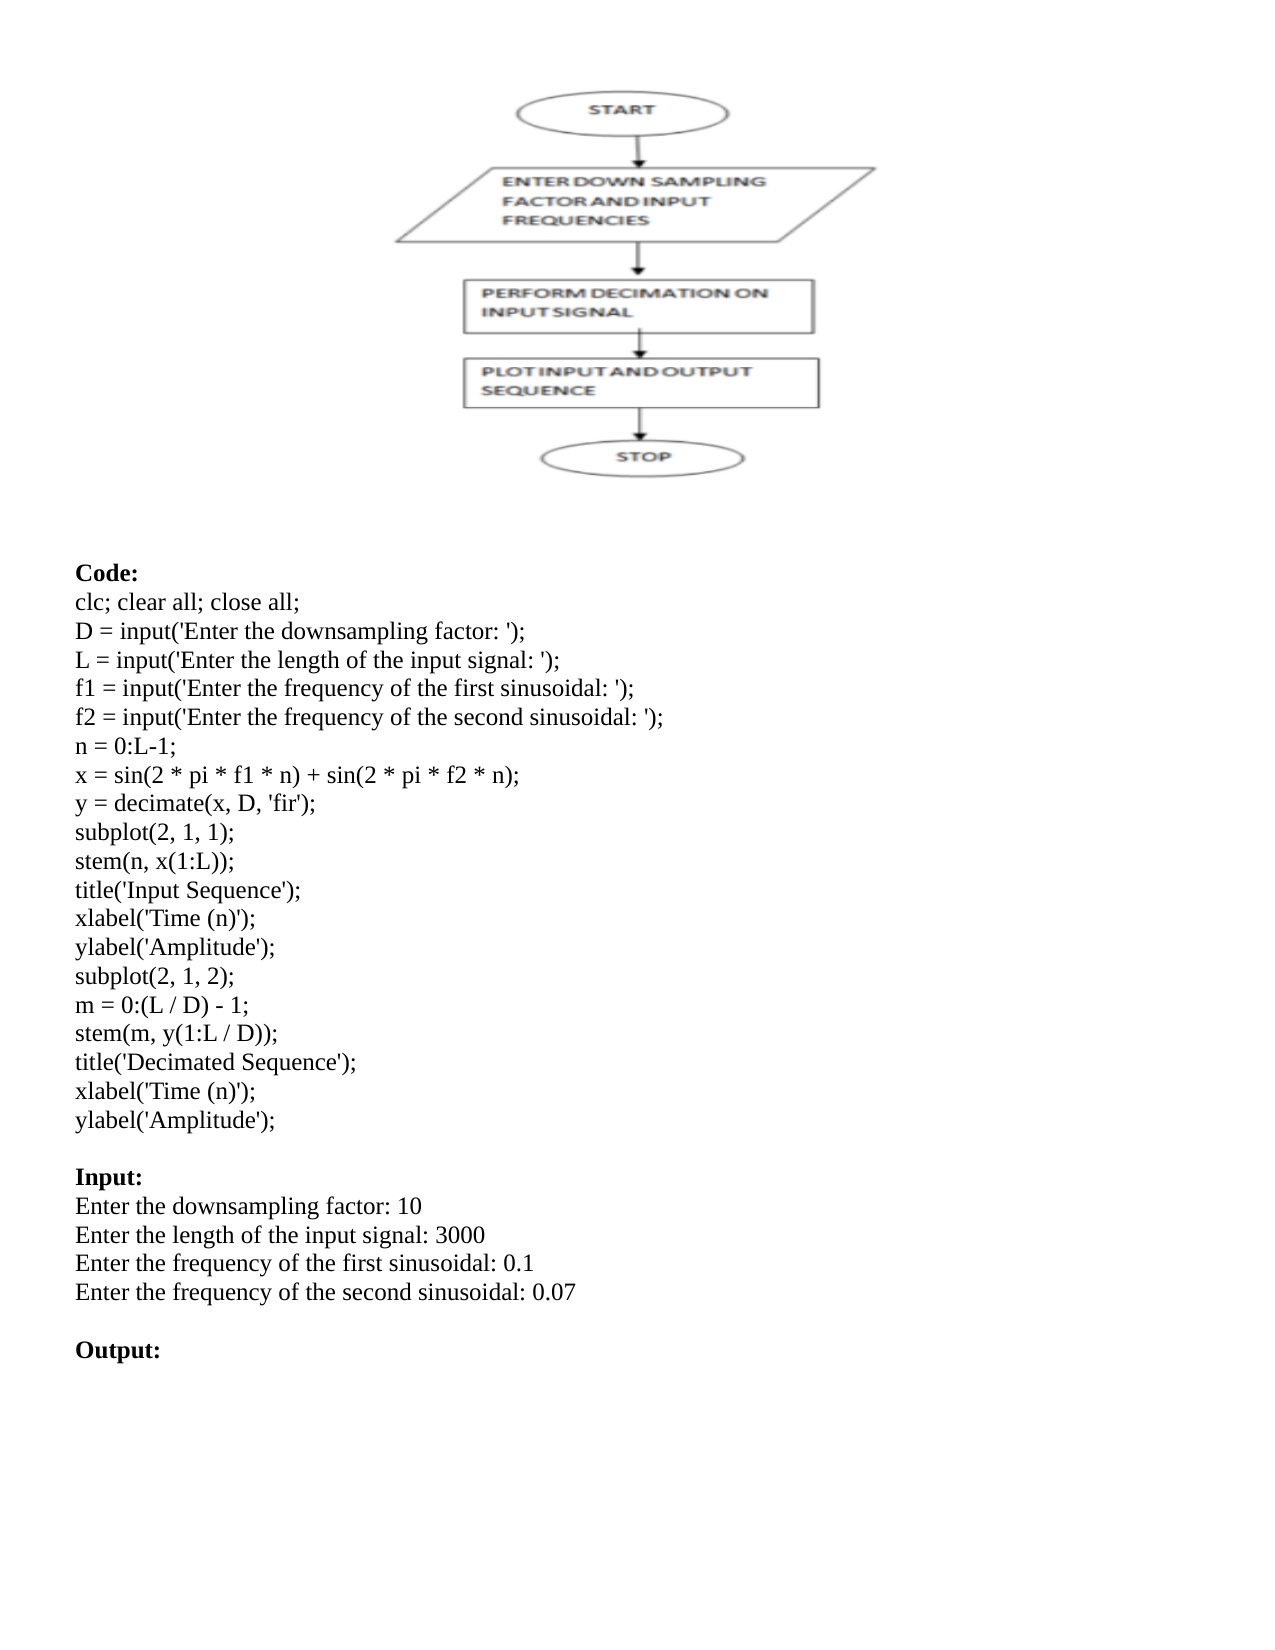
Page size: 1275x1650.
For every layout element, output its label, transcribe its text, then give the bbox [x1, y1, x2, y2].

text xlabel('Time (n)'); [75, 1076, 1200, 1105]
text m = 0:(L / D) - 1; [75, 990, 1200, 1018]
text clc; clear all; close all; [75, 587, 1200, 616]
text n = 0:L-1; [75, 731, 1200, 760]
picture [385, 75, 890, 492]
text xlabel('Time (n)'); [75, 903, 1200, 932]
text ylabel('Amplitude'); [75, 1105, 1200, 1133]
text subplot(2, 1, 2); [75, 961, 1200, 990]
text L = input('Enter the length of the input signal: '); [75, 645, 1200, 673]
text ylabel('Amplitude'); [75, 932, 1200, 961]
text f1 = input('Enter the frequency of the first sinusoidal: '); [75, 673, 1200, 702]
text Input: [75, 1162, 1200, 1191]
text subplot(2, 1, 1); [75, 817, 1200, 846]
text Enter the frequency of the second sinusoidal: 0.07 [75, 1277, 1200, 1306]
text D = input('Enter the downsampling factor: '); [75, 616, 1200, 645]
text Output: [75, 1335, 1200, 1363]
text Enter the downsampling factor: 10 [75, 1191, 1200, 1220]
text Enter the length of the input signal: 3000 [75, 1220, 1200, 1248]
text f2 = input('Enter the frequency of the second sinusoidal: '); [75, 702, 1200, 731]
text y = decimate(x, D, 'fir'); [75, 788, 1200, 817]
text Enter the frequency of the first sinusoidal: 0.1 [75, 1248, 1200, 1277]
text title('Decimated Sequence'); [75, 1047, 1200, 1076]
text stem(m, y(1:L / D)); [75, 1018, 1200, 1047]
text x = sin(2 * pi * f1 * n) + sin(2 * pi * f2 * n); [75, 760, 1200, 788]
text Code: [75, 558, 1200, 587]
text stem(n, x(1:L)); [75, 846, 1200, 875]
text title('Input Sequence'); [75, 875, 1200, 903]
